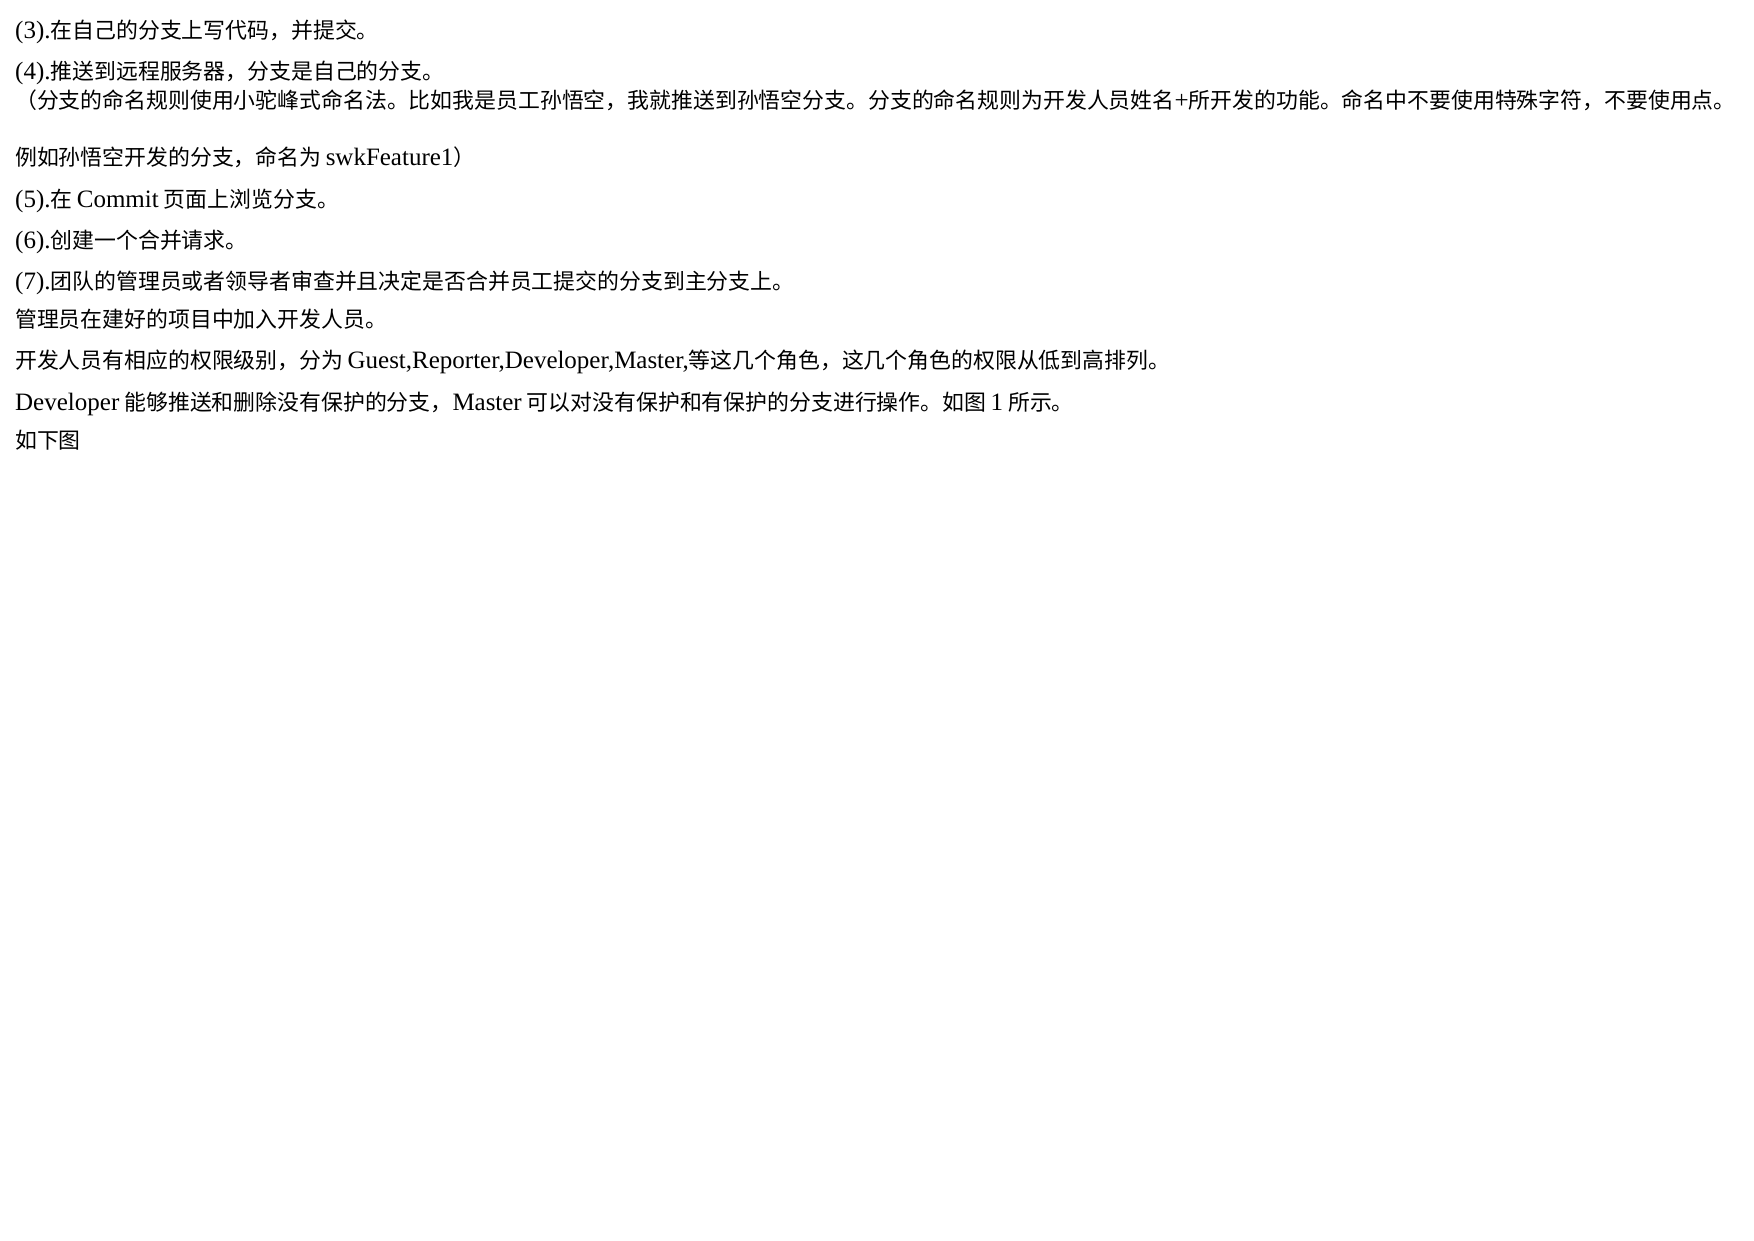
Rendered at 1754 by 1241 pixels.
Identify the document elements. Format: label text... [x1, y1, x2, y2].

text 开发人员有相应的权限级别，分为Guest,Reporter,Developer,Master,等这几个角色，这几个角色的权限从低到高排列。 [15, 346, 1739, 374]
text 如下图 我们使用下面这个图示中的分支模型进行工作。 [15, 428, 1739, 482]
text 管理员在建好的项目中加入开发人员。 [15, 307, 1739, 333]
text (3).在自己的分支上写代码，并提交。 [15, 15, 1739, 44]
text (4).推送到远程服务器，分支是自己的分支。 （分支的命名规则使用小驼峰式命名法。比如我是员工孙悟空，我就推送到孙悟空分支。分支的命名规则为开发人员姓名+所开发的功能。命名中不要使用特殊字符，不要使用点。 例如孙悟空开发的分支，命名为swkFeature1） [15, 56, 1739, 171]
text (7).团队的管理员或者领导者审查并且决定是否合并员工提交的分支到主分支上。 [15, 266, 1739, 295]
text Developer能够推送和删除没有保护的分支，Master可以对没有保护和有保护的分支进行操作。如图1所示。 [15, 387, 1739, 416]
text (5).在Commit页面上浏览分支。 [15, 184, 1739, 212]
text (6).创建一个合并请求。 [15, 225, 1739, 254]
